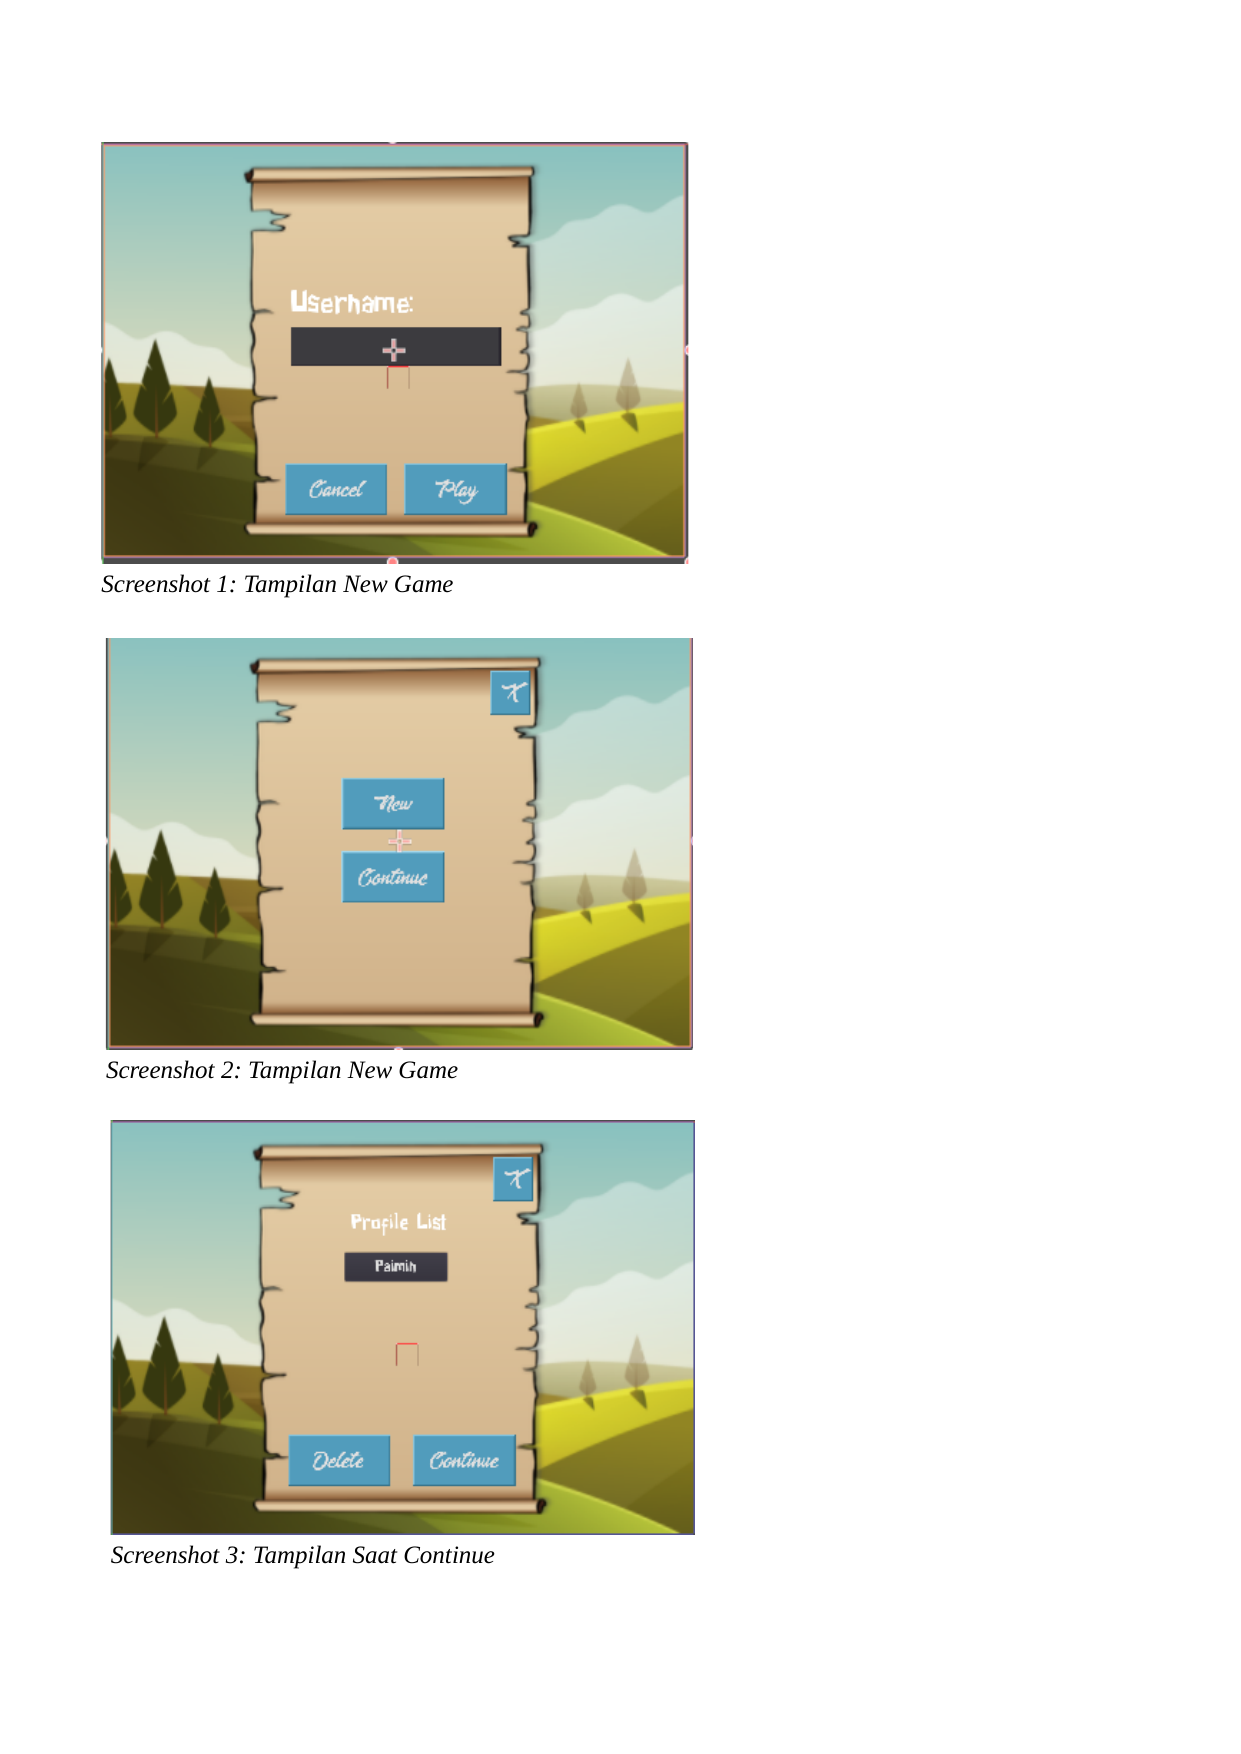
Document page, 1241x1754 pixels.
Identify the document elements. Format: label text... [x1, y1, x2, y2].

text Screenshot 3: Tampilan Saat Continue [111, 1535, 695, 1569]
text Screenshot 1: Tampilan New Game [101, 564, 688, 598]
text Screenshot 2: Tampilan New Game [106, 1050, 693, 1084]
picture [110, 1120, 695, 1535]
picture [101, 142, 689, 564]
picture [105, 638, 693, 1050]
